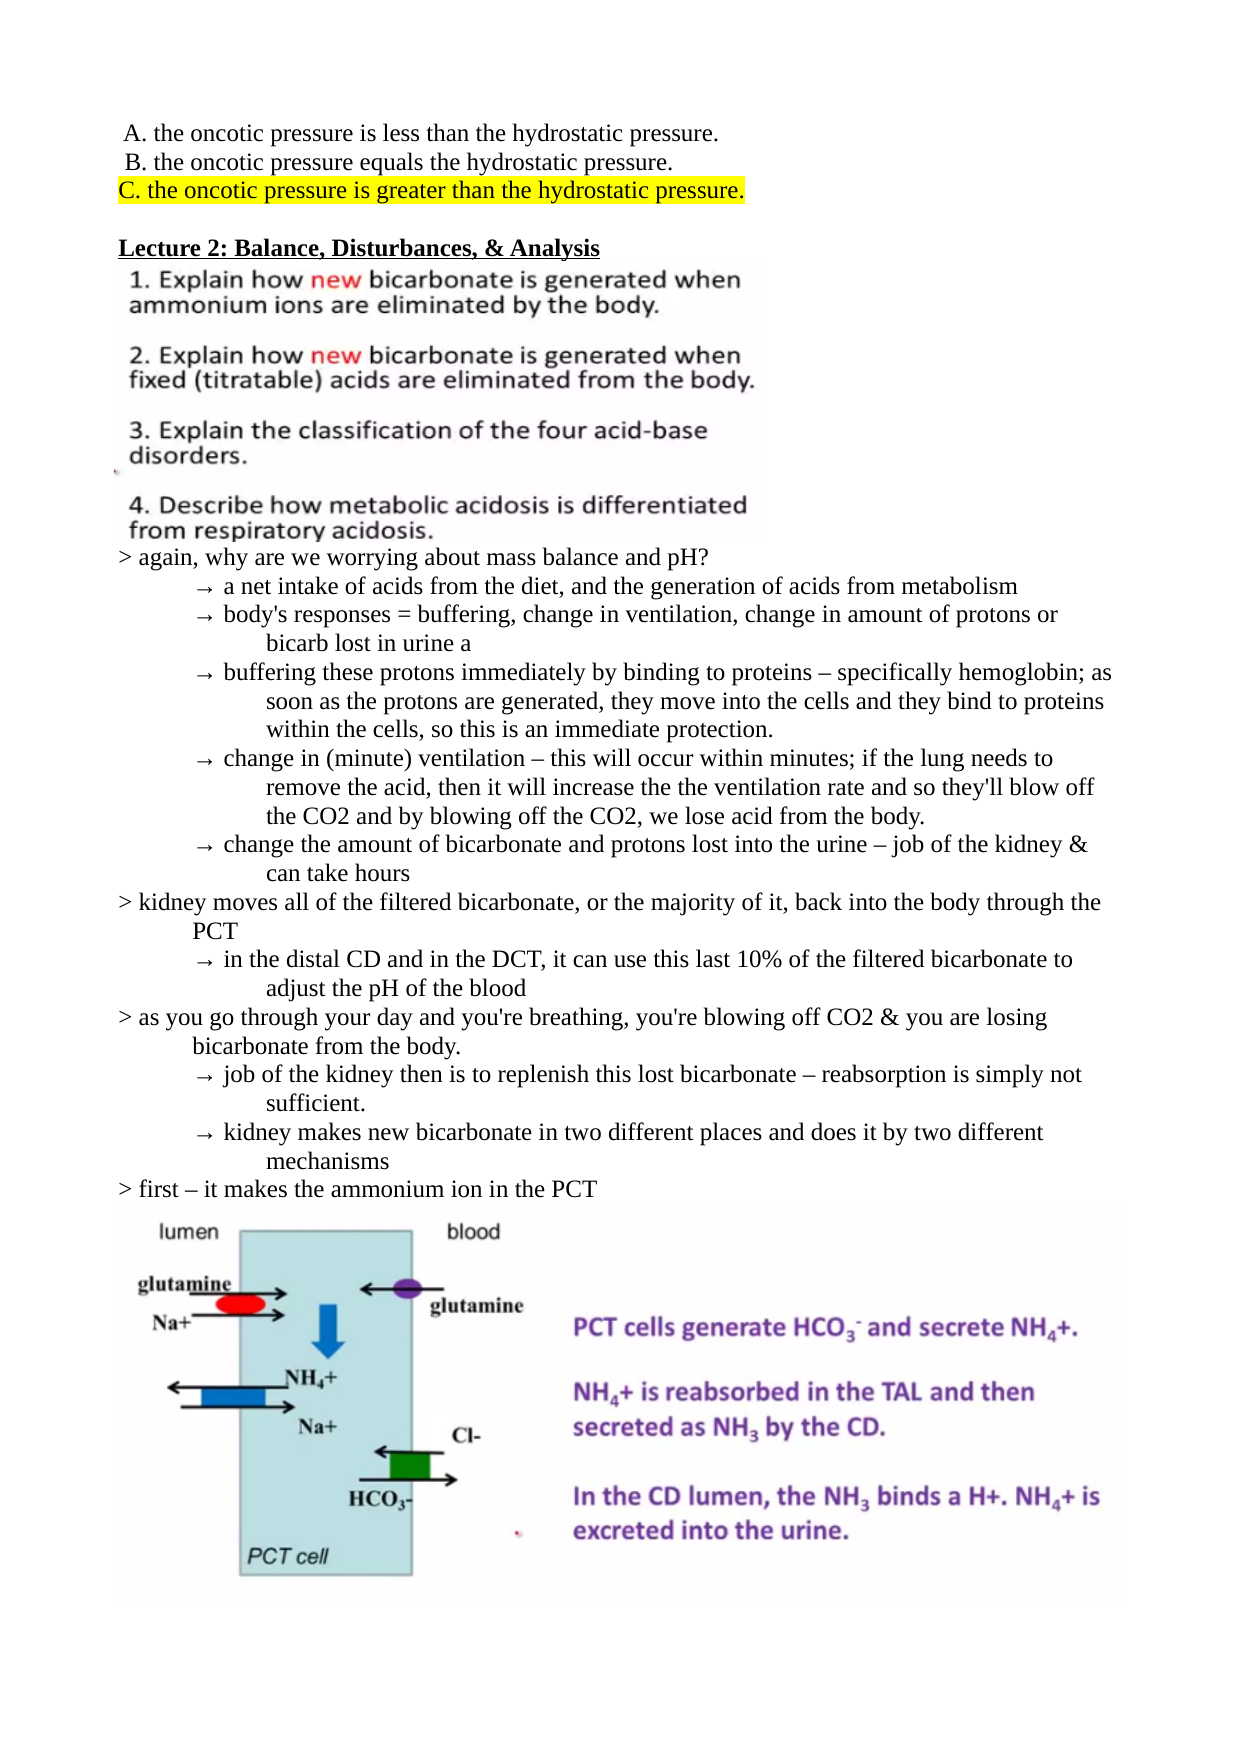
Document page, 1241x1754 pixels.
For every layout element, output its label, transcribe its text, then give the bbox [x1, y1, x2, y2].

text Lecture 2: Balance, Disturbances, & Analysis [118, 233, 1122, 262]
text B. the oncotic pressure equals the hydrostatic pressure. [118, 147, 1122, 176]
text C. the oncotic pressure is greater than the hydrostatic pressure. [118, 176, 1122, 204]
text > again, why are we worrying about mass balance and pH? → a net intake of acids from the diet, and the generation of acids from metabolism [118, 262, 1122, 599]
text > first – it makes the ammonium ion in the PCT [118, 1174, 1122, 1203]
text → in the distal CD and in the DCT, it can use this last 10% of the filtered bicarbonate to adjust the pH of the blood > as you go through your day and you're breathing, you're blowing off CO2 & you are losing bicarbonate from the body. → job of the kidney then is to replenish this lost bicarbonate – reabsorption is simply not sufficient. → kidney makes new bicarbonate in two different places and does it by two different mechanisms [118, 944, 1122, 1174]
text → buffering these protons immediately by binding to proteins – specifically hemoglobin; as soon as the protons are generated, they move into the cells and they bind to proteins within the cells, so this is an immediate protection. → change in (minute) ventilation – this will occur within minutes; if the lung needs to remove the acid, then it will increase the the ventilation rate and so they'll blow off the CO2 and by blowing off the CO2, we lose acid from the body. → change the amount of bicarbonate and protons lost into the urine – job of the kidney & can take hours > kidney moves all of the filtered bicarbonate, or the majority of it, back into the body through the PCT [118, 657, 1122, 944]
text A. the oncotic pressure is less than the hydrostatic pressure. [118, 118, 1122, 147]
text → body's responses = buffering, change in ventilation, change in amount of protons or bicarb lost in urine a [118, 599, 1122, 657]
